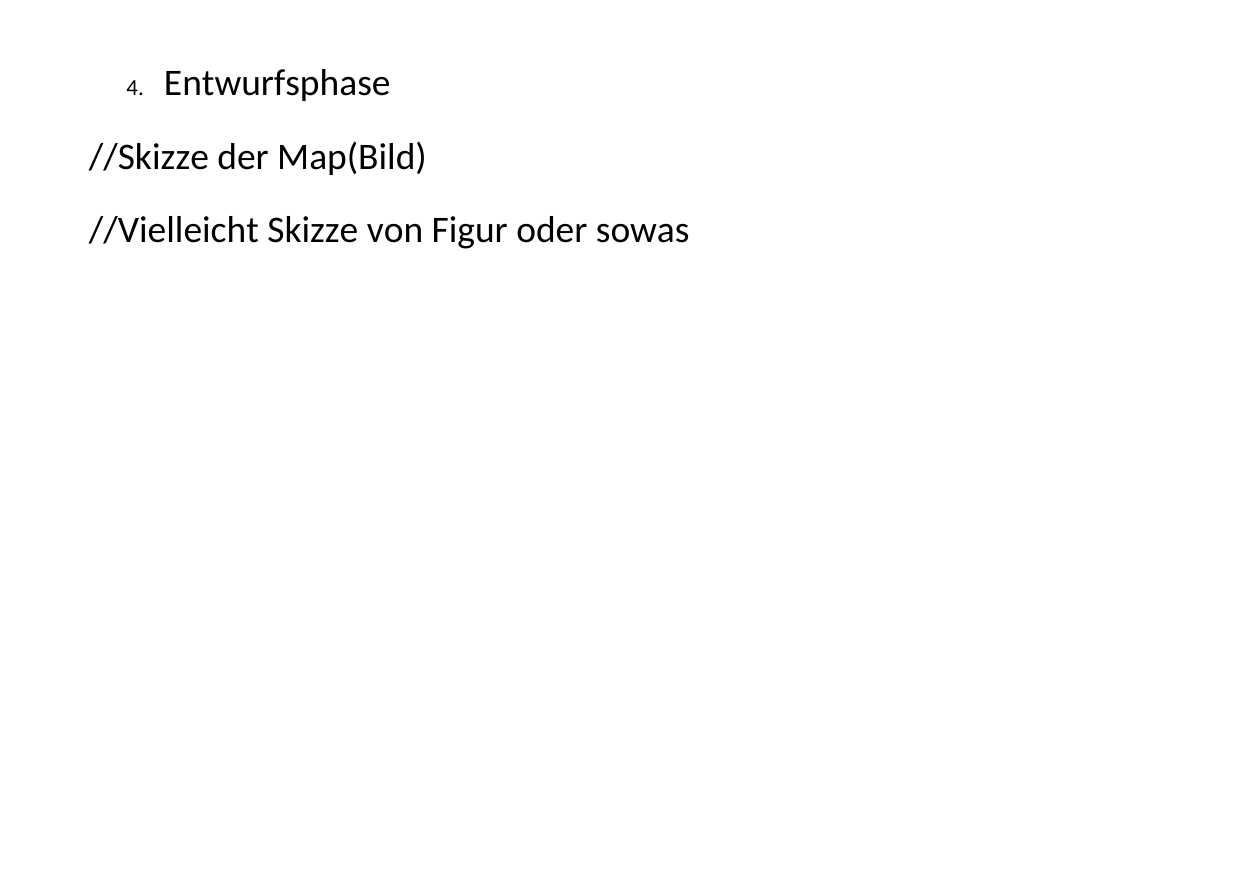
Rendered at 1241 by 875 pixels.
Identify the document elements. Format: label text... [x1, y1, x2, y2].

text //Skizze der Map(Bild) [89, 133, 1152, 178]
text //Vielleicht Skizze von Figur oder sowas [89, 206, 1152, 252]
list Entwurfsphase [126, 59, 1152, 105]
